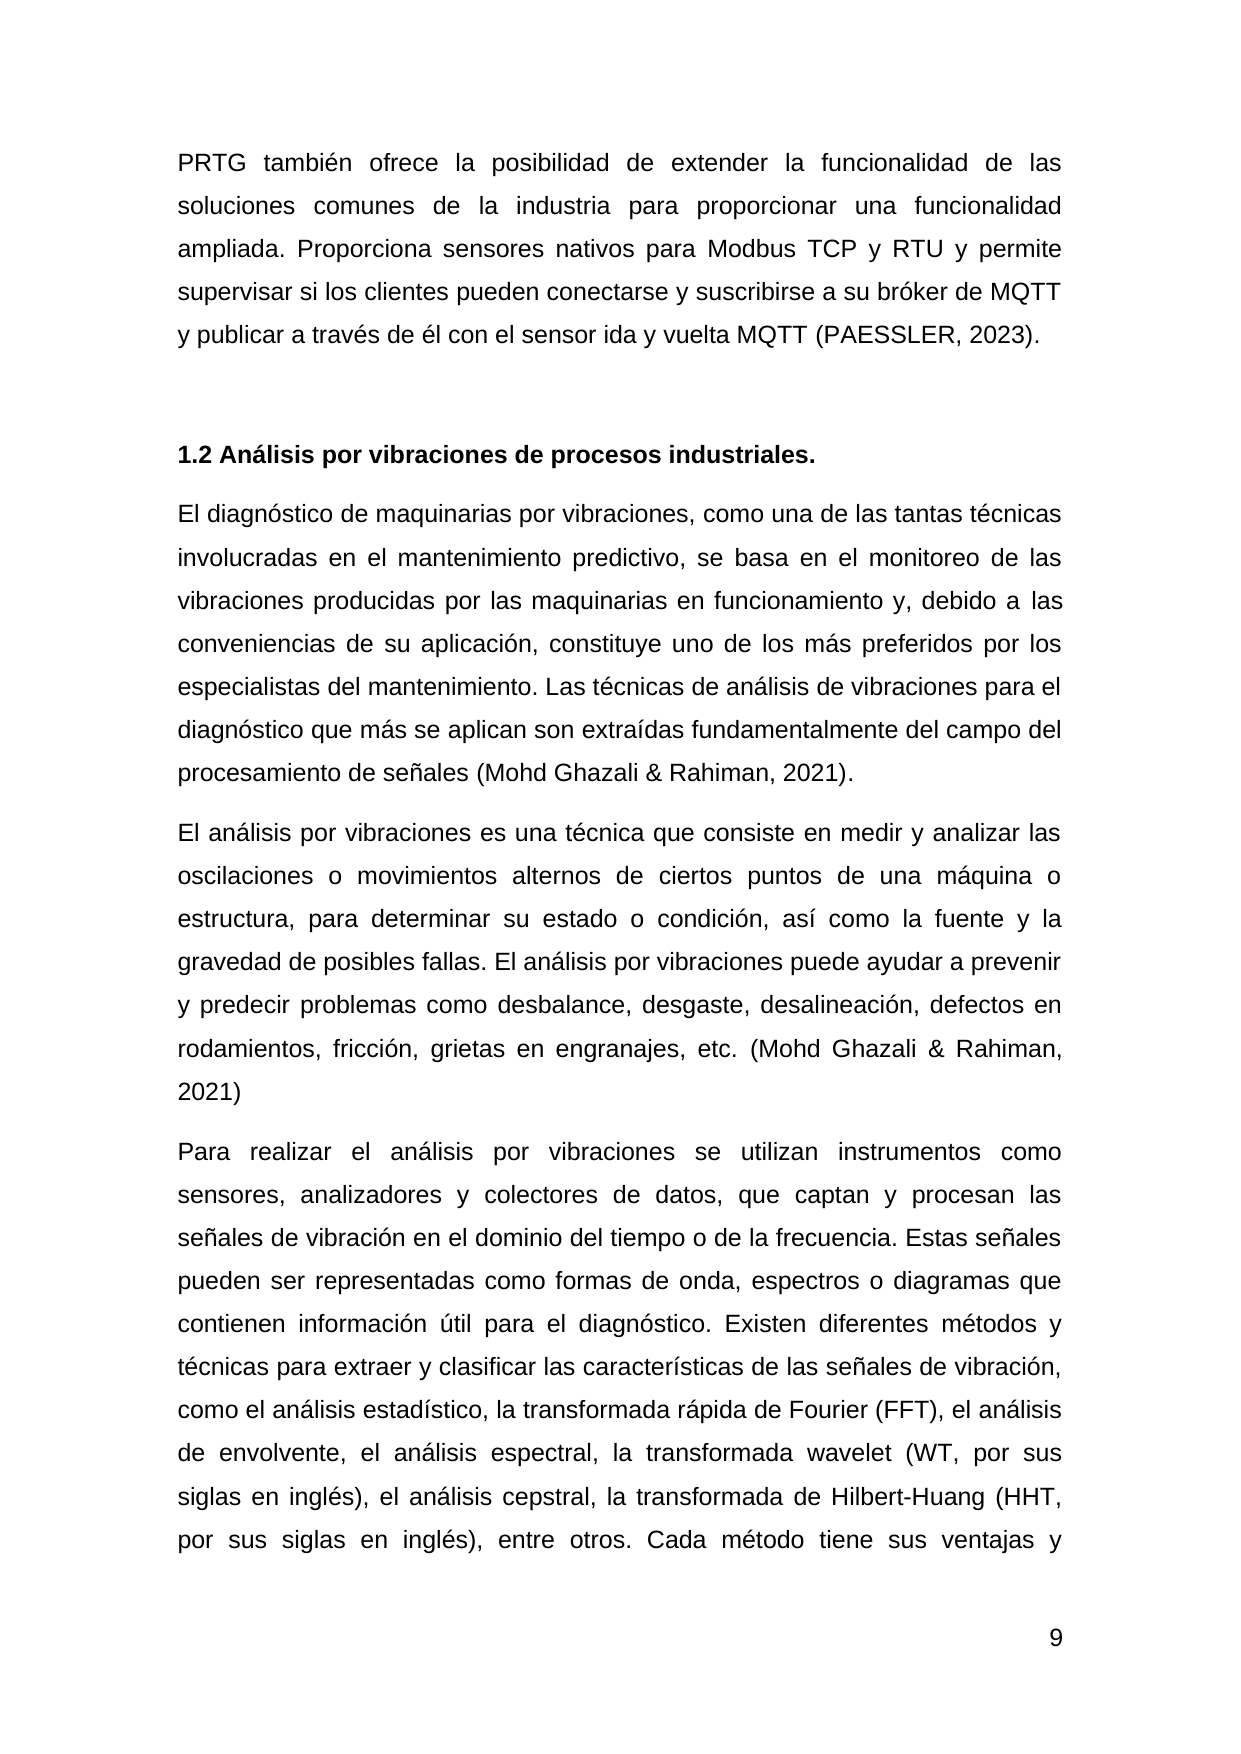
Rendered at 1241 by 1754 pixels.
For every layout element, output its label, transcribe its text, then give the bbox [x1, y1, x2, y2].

text Para realizar el análisis por vibraciones se utilizan instrumentos como sensores, analizadores y colectores de datos, que captan y procesan las señales de vibración en el dominio del tiempo o de la frecuencia. Estas señales pueden ser representadas como formas de onda, espectros o diagramas que contienen información útil para el diagnóstico. Existen diferentes métodos y técnicas para extraer y clasificar las características de las señales de vibración, como el análisis estadístico, la transformada rápida de Fourier (FFT), el análisis de envolvente, el análisis espectral, la transformada wavelet (WT, por sus siglas en inglés), el análisis cepstral, la transformada de Hilbert-Huang (HHT, por sus siglas en inglés), entre otros. Cada método tiene sus ventajas y [177, 1137, 1063, 1553]
subtitle 1.2 Análisis por vibraciones de procesos industriales. [177, 440, 1063, 468]
text El análisis por vibraciones es una técnica que consiste en medir y analizar las oscilaciones o movimientos alternos de ciertos puntos de una máquina o estructura, para determinar su estado o condición, así como la fuente y la gravedad de posibles fallas. El análisis por vibraciones puede ayudar a prevenir y predecir problemas como desbalance, desgaste, desalineación, defectos en rodamientos, fricción, grietas en engranajes, etc. (Mohd Ghazali & Rahiman, 2021) [177, 818, 1063, 1106]
text PRTG también ofrece la posibilidad de extender la funcionalidad de las soluciones comunes de la industria para proporcionar una funcionalidad ampliada. Proporciona sensores nativos para Modbus TCP y RTU y permite supervisar si los clientes pueden conectarse y suscribirse a su bróker de MQTT y publicar a través de él con el sensor ida y vuelta MQTT (PAESSLER, 2023). [177, 148, 1063, 349]
text El diagnóstico de maquinarias por vibraciones, como una de las tantas técnicas involucradas en el mantenimiento predictivo, se basa en el monitoreo de las vibraciones producidas por las maquinarias en funcionamiento y, debido a las conveniencias de su aplicación, constituye uno de los más preferidos por los especialistas del mantenimiento. Las técnicas de análisis de vibraciones para el diagnóstico que más se aplican son extraídas fundamentalmente del campo del procesamiento de señales (Mohd Ghazali & Rahiman, 2021). [177, 499, 1063, 787]
